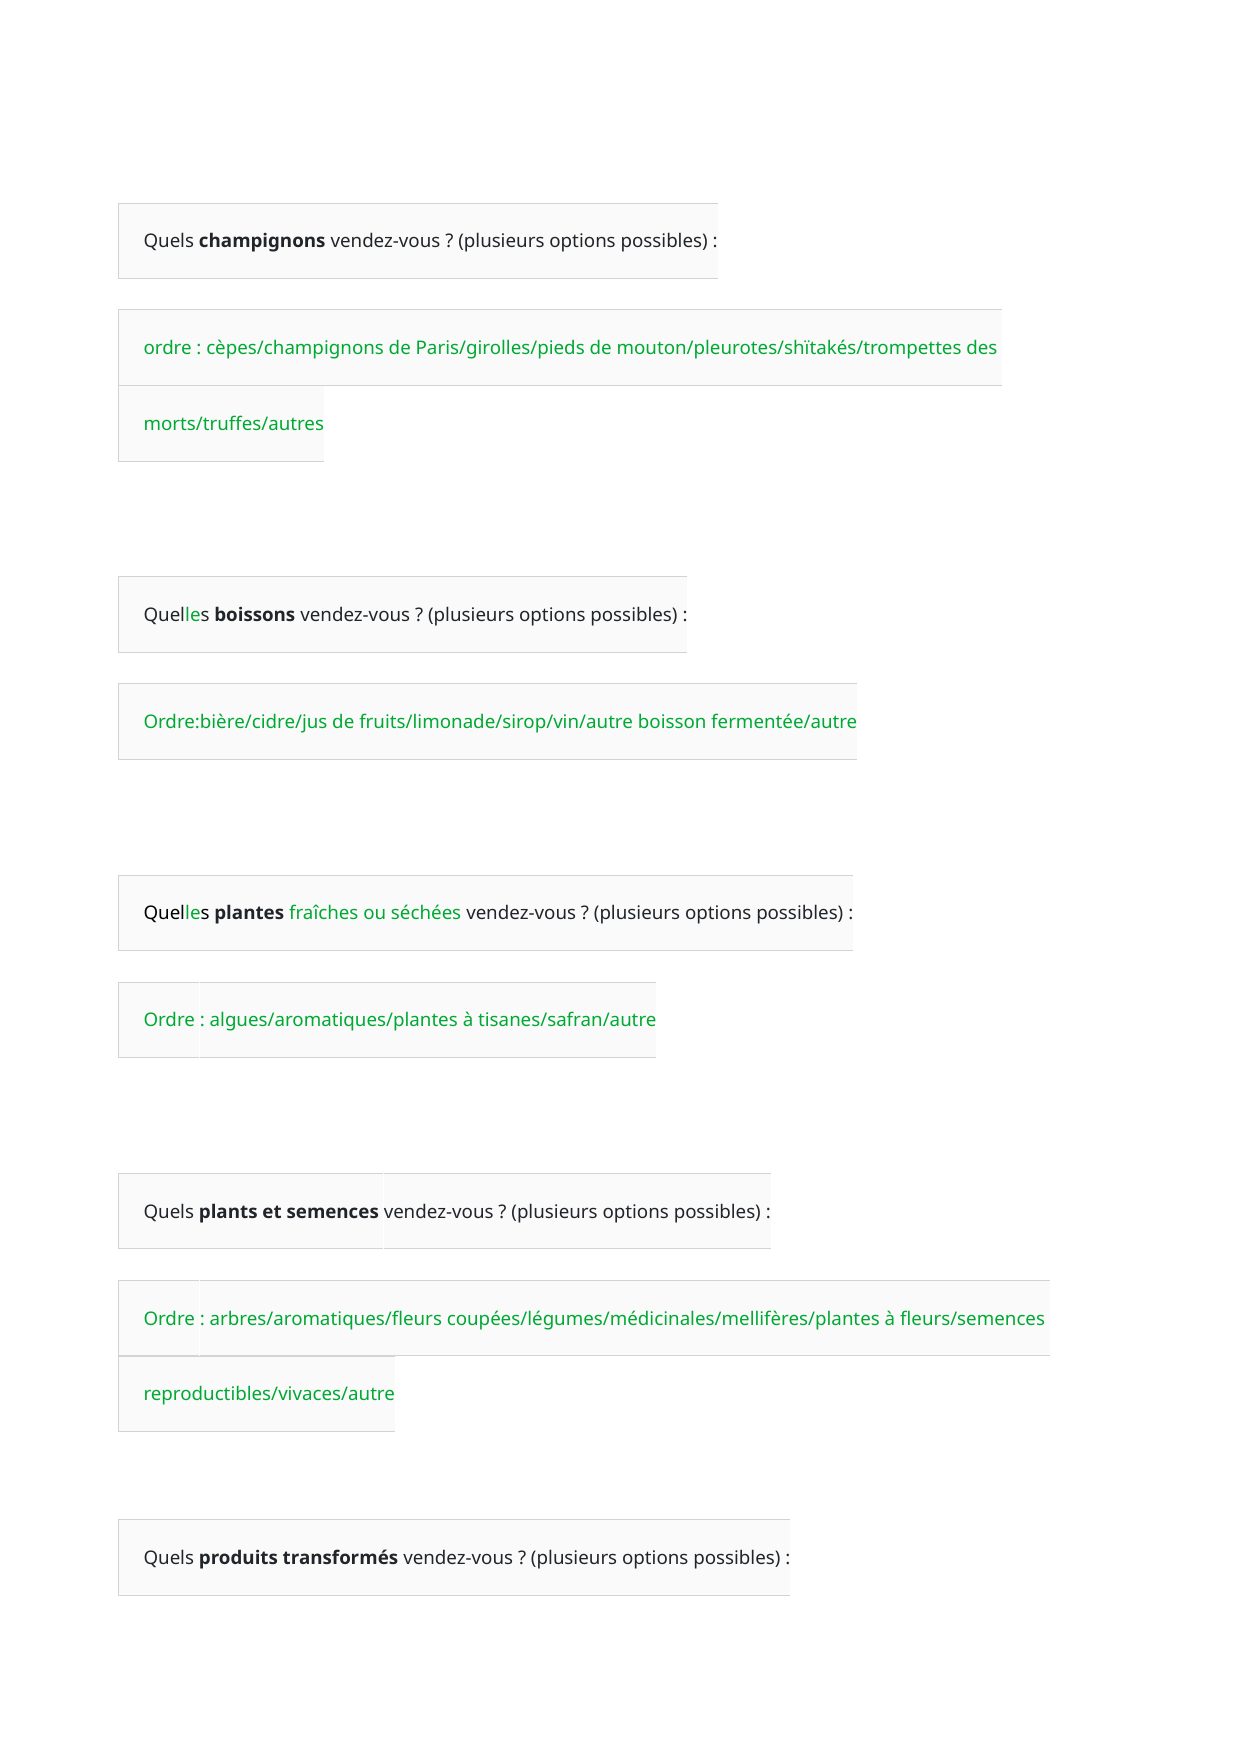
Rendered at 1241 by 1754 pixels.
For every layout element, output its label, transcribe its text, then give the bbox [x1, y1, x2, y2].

text Quels champignons vendez-vous ? (plusieurs options possibles) : [118, 118, 1122, 278]
text ordre : cèpes/champignons de Paris/girolles/pieds de mouton/pleurotes/shïtakés/trompettes des morts/truffes/autres [119, 309, 1122, 461]
text Quelles boissons vendez-vous ? (plusieurs options possibles) : [118, 492, 1122, 652]
text Quels produits transformés vendez-vous ? (plusieurs options possibles) : [119, 1519, 1122, 1595]
text Quelles plantes fraîches ou séchées vendez-vous ? (plusieurs options possibles) : [118, 790, 1122, 950]
text Ordre:bière/cidre/jus de fruits/limonade/sirop/vin/autre boisson fermentée/autre [119, 683, 1122, 759]
text Quels plants et semences vendez-vous ? (plusieurs options possibles) : [118, 1088, 1122, 1248]
text Ordre : arbres/aromatiques/fleurs coupées/légumes/médicinales/mellifères/plantes à fleurs/semences reproductibles/vivaces/autre [119, 1280, 1122, 1431]
text Ordre : algues/aromatiques/plantes à tisanes/safran/autre [119, 982, 1122, 1057]
